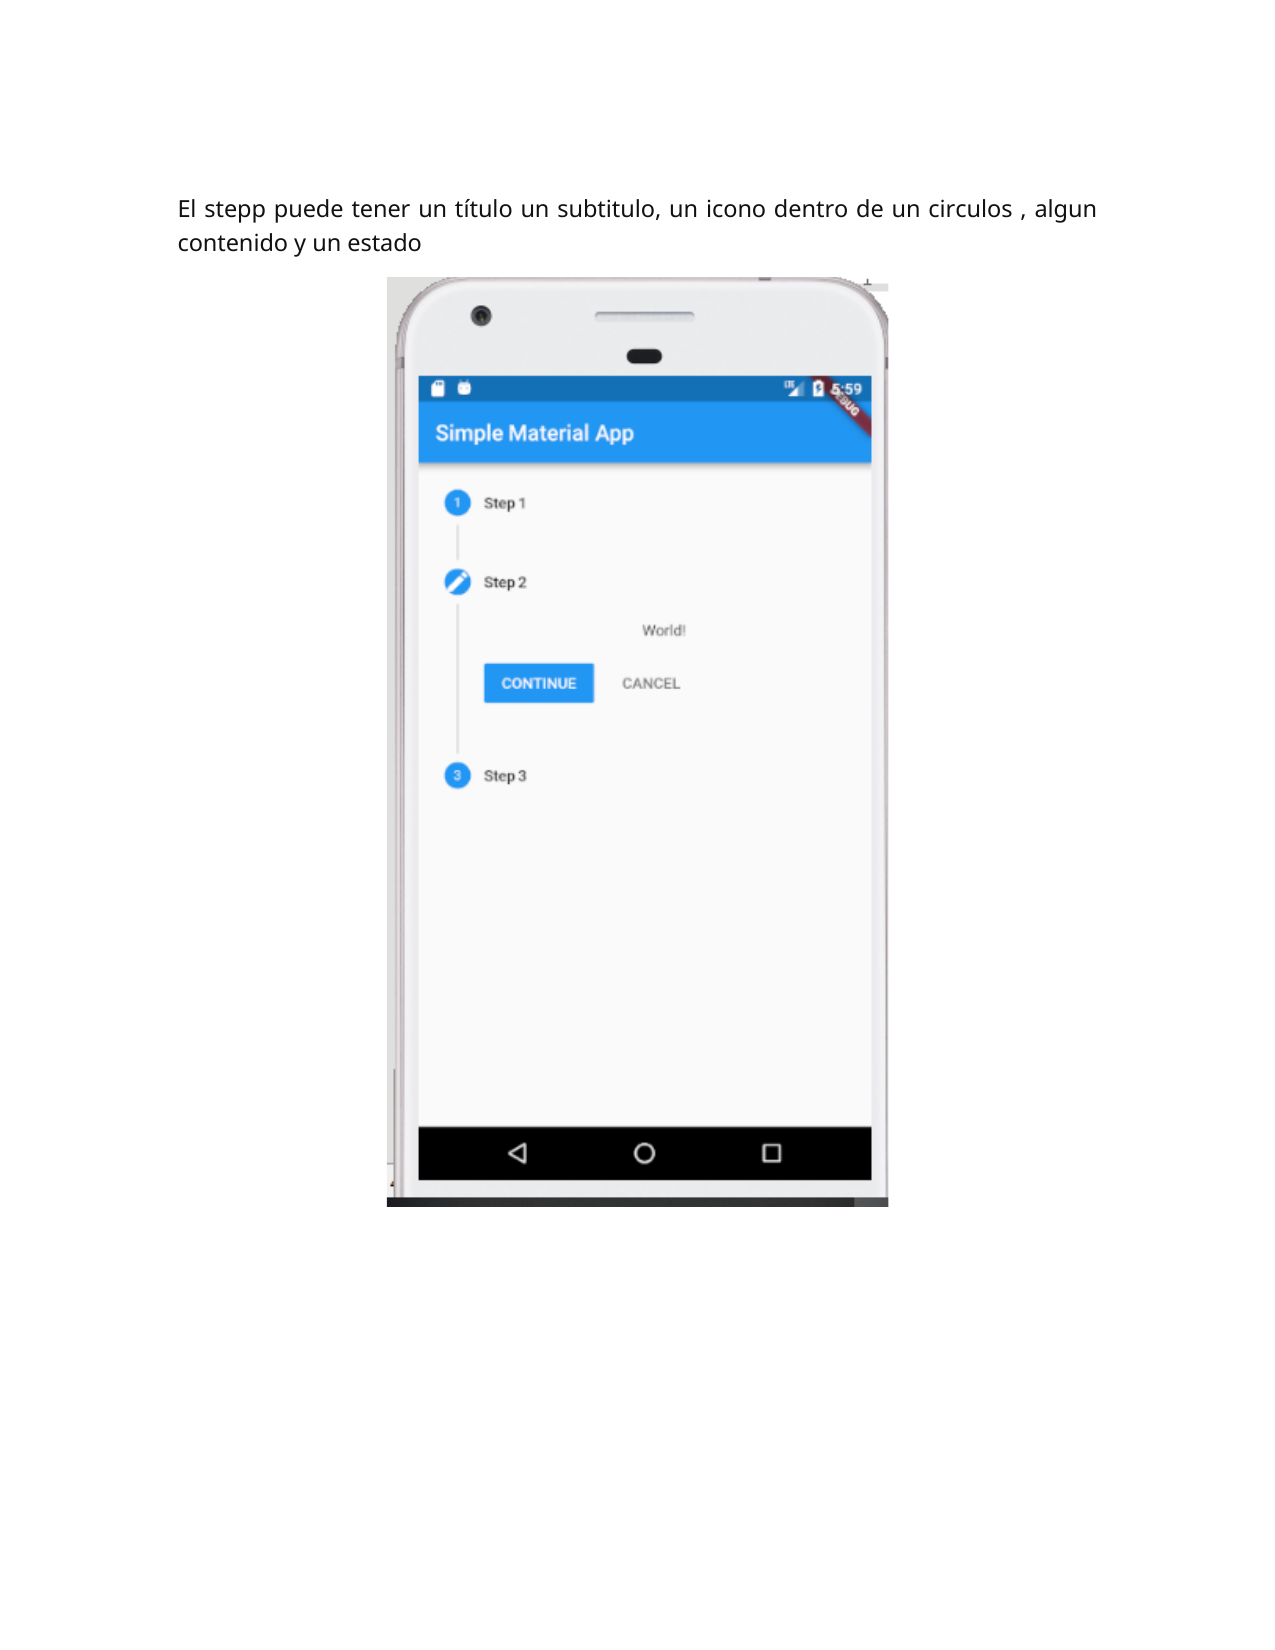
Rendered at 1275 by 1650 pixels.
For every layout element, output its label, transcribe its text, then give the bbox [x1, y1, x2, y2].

text El stepp puede tener un título un subtitulo, un icono dentro de un circulos , algun contenido y un estado [177, 192, 1098, 258]
picture [386, 277, 889, 1207]
